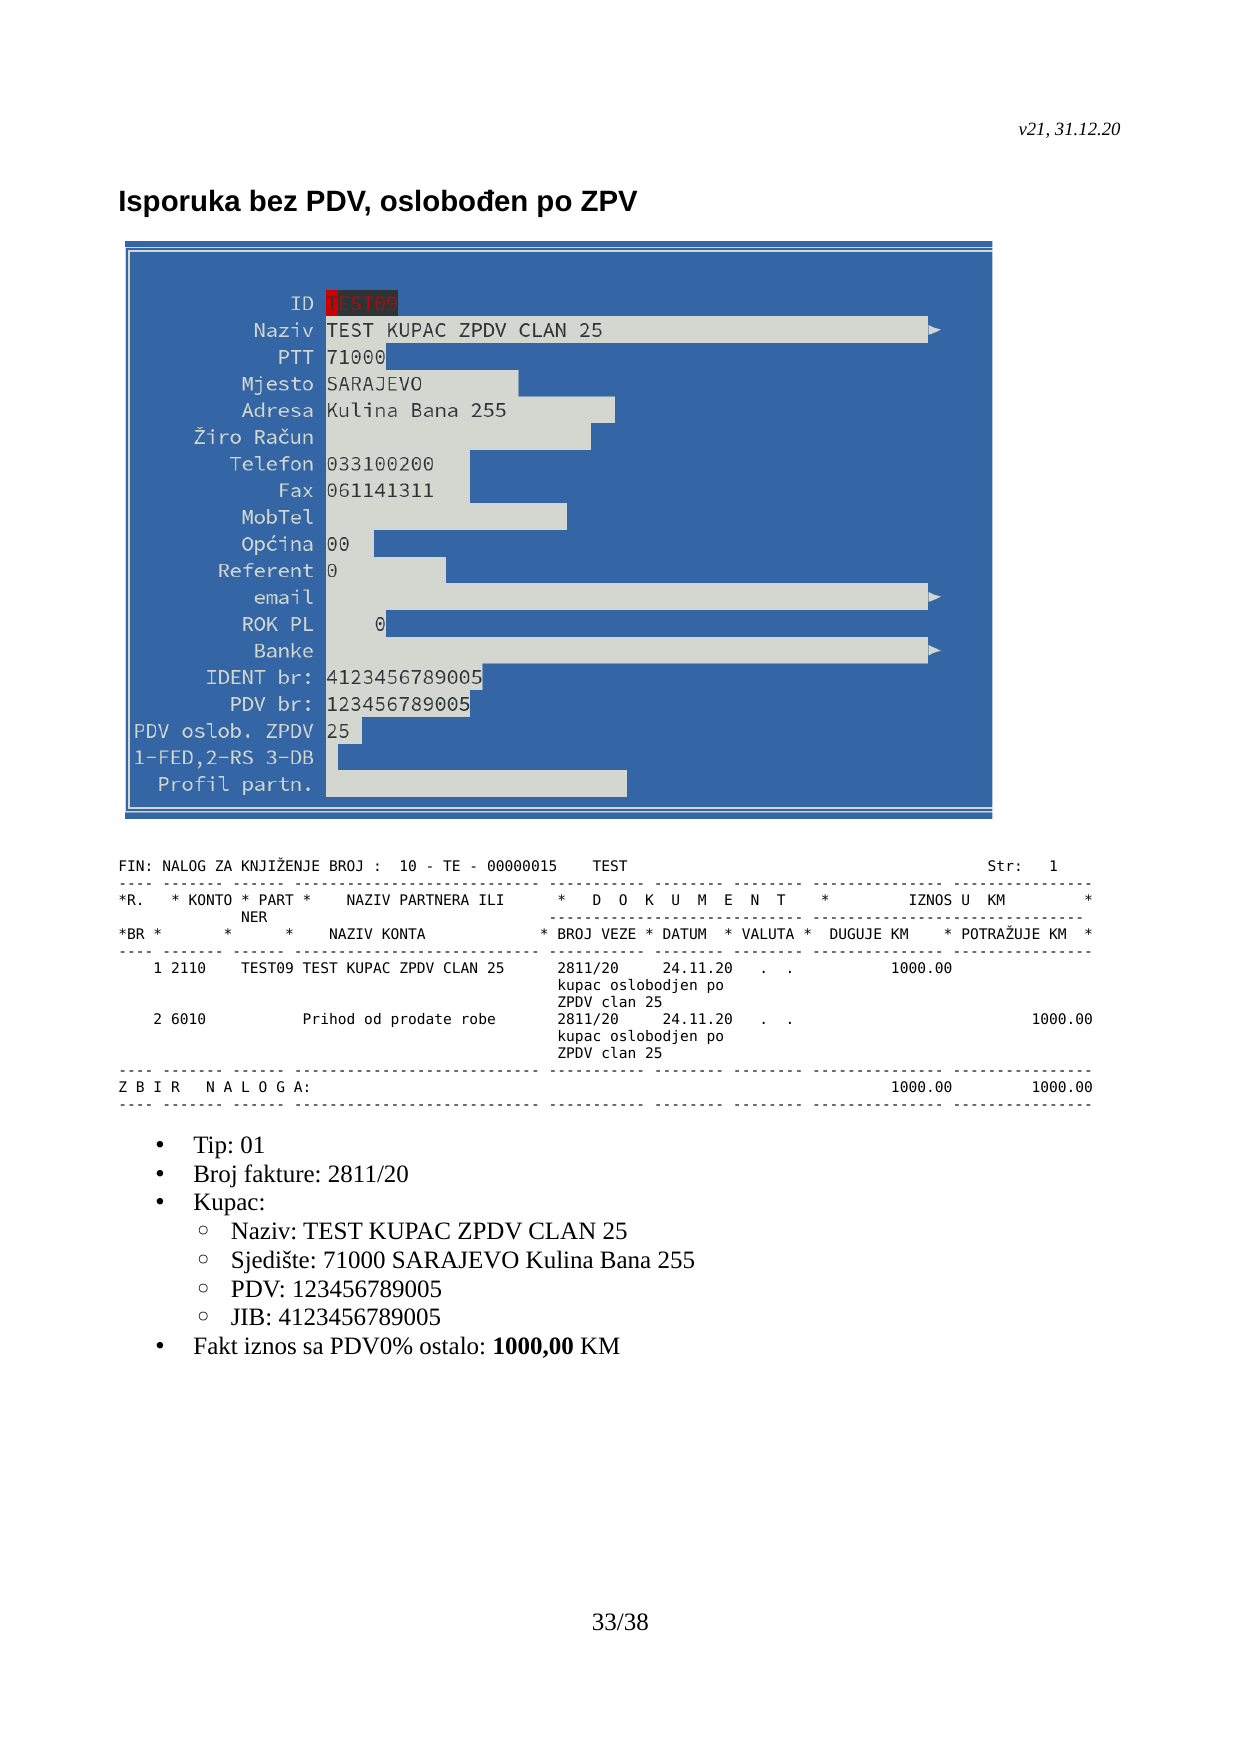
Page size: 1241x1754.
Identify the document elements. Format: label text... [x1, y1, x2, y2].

subtitle Isporuka bez PDV, oslobođen po ZPV [118, 184, 1122, 217]
text *BR * * * NAZIV KONTA * BROJ VEZE * DATUM * VALUTA * DUGUJE KM * POTRAŽUJE KM * [118, 926, 1122, 943]
text Z B I R N A L O G A: 1000.00 1000.00 [118, 1079, 1122, 1096]
list Broj fakture: 2811/20 [156, 1159, 1122, 1187]
list Kupac: [156, 1187, 1122, 1216]
text ZPDV clan 25 [118, 1045, 1122, 1062]
list Sjedište: 71000 SARAJEVO Kulina Bana 255 [193, 1245, 1122, 1274]
list Fakt iznos sa PDV0% ostalo: 1000,00 KM [156, 1331, 1122, 1360]
list Tip: 01 [156, 1130, 1122, 1159]
text *R. * KONTO * PART * NAZIV PARTNERA ILI * D O K U M E N T * IZNOS U KM * [118, 892, 1122, 909]
picture [125, 241, 993, 819]
text kupac oslobodjen po [118, 977, 1122, 994]
list PDV: 123456789005 [193, 1274, 1122, 1302]
text ---- ------- ------ ---------------------------- ----------- -------- -------- --------------- ---------------- [118, 875, 1122, 892]
list Naziv: TEST KUPAC ZPDV CLAN 25 [193, 1216, 1122, 1245]
list JIB: 4123456789005 [193, 1302, 1122, 1331]
text 2 6010 Prihod od prodate robe 2811/20 24.11.20 . . 1000.00 [118, 1011, 1122, 1028]
text ---- ------- ------ ---------------------------- ----------- -------- -------- --------------- ---------------- [118, 1096, 1122, 1113]
text FIN: NALOG ZA KNJIŽENJE BROJ : 10 - TE - 00000015 TEST Str: 1 [118, 858, 1122, 875]
text ---- ------- ------ ---------------------------- ----------- -------- -------- --------------- ---------------- [118, 1062, 1122, 1079]
text ---- ------- ------ ---------------------------- ----------- -------- -------- --------------- ---------------- [118, 943, 1122, 960]
text NER ----------------------------- ------------------------------- [118, 909, 1122, 926]
text kupac oslobodjen po [118, 1028, 1122, 1045]
text ZPDV clan 25 [118, 994, 1122, 1011]
text 1 2110 TEST09 TEST KUPAC ZPDV CLAN 25 2811/20 24.11.20 . . 1000.00 [118, 960, 1122, 977]
